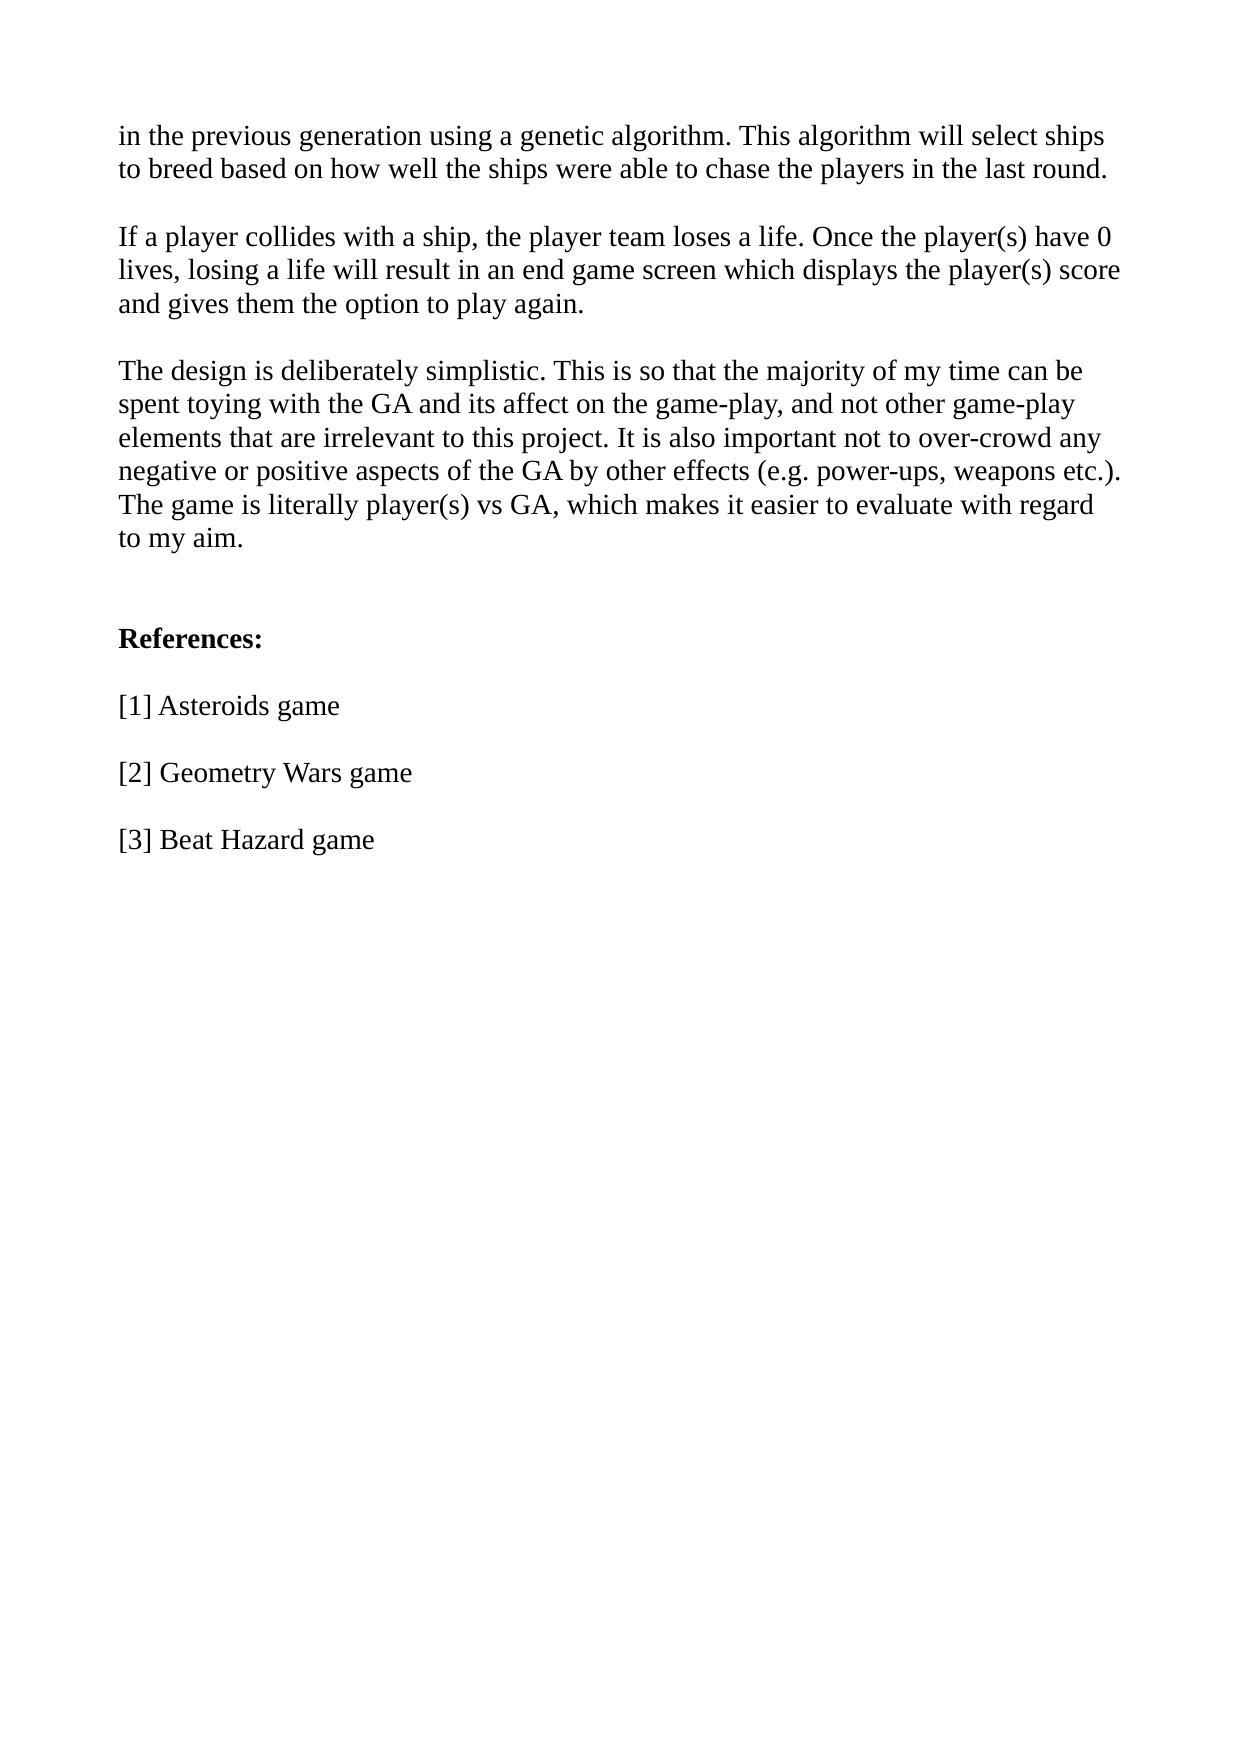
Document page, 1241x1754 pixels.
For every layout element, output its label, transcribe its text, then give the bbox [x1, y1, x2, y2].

text [2] Geometry Wars game [118, 755, 1122, 789]
text in the previous generation using a genetic algorithm. This algorithm will select ships to breed based on how well the ships were able to chase the players in the last round. [118, 118, 1122, 185]
text If a player collides with a ship, the player team loses a life. Once the player(s) have 0 lives, losing a life will result in an end game screen which displays the player(s) score and gives them the option to play again. [118, 219, 1122, 319]
text References: [118, 621, 1122, 655]
text The design is deliberately simplistic. This is so that the majority of my time can be spent toying with the GA and its affect on the game-play, and not other game-play elements that are irrelevant to this project. It is also important not to over-crowd any negative or positive aspects of the GA by other effects (e.g. power-ups, weapons etc.). The game is literally player(s) vs GA, which makes it easier to evaluate with regard to my aim. [118, 353, 1122, 554]
text [1] Asteroids game [118, 688, 1122, 722]
text [3] Beat Hazard game [118, 822, 1122, 856]
